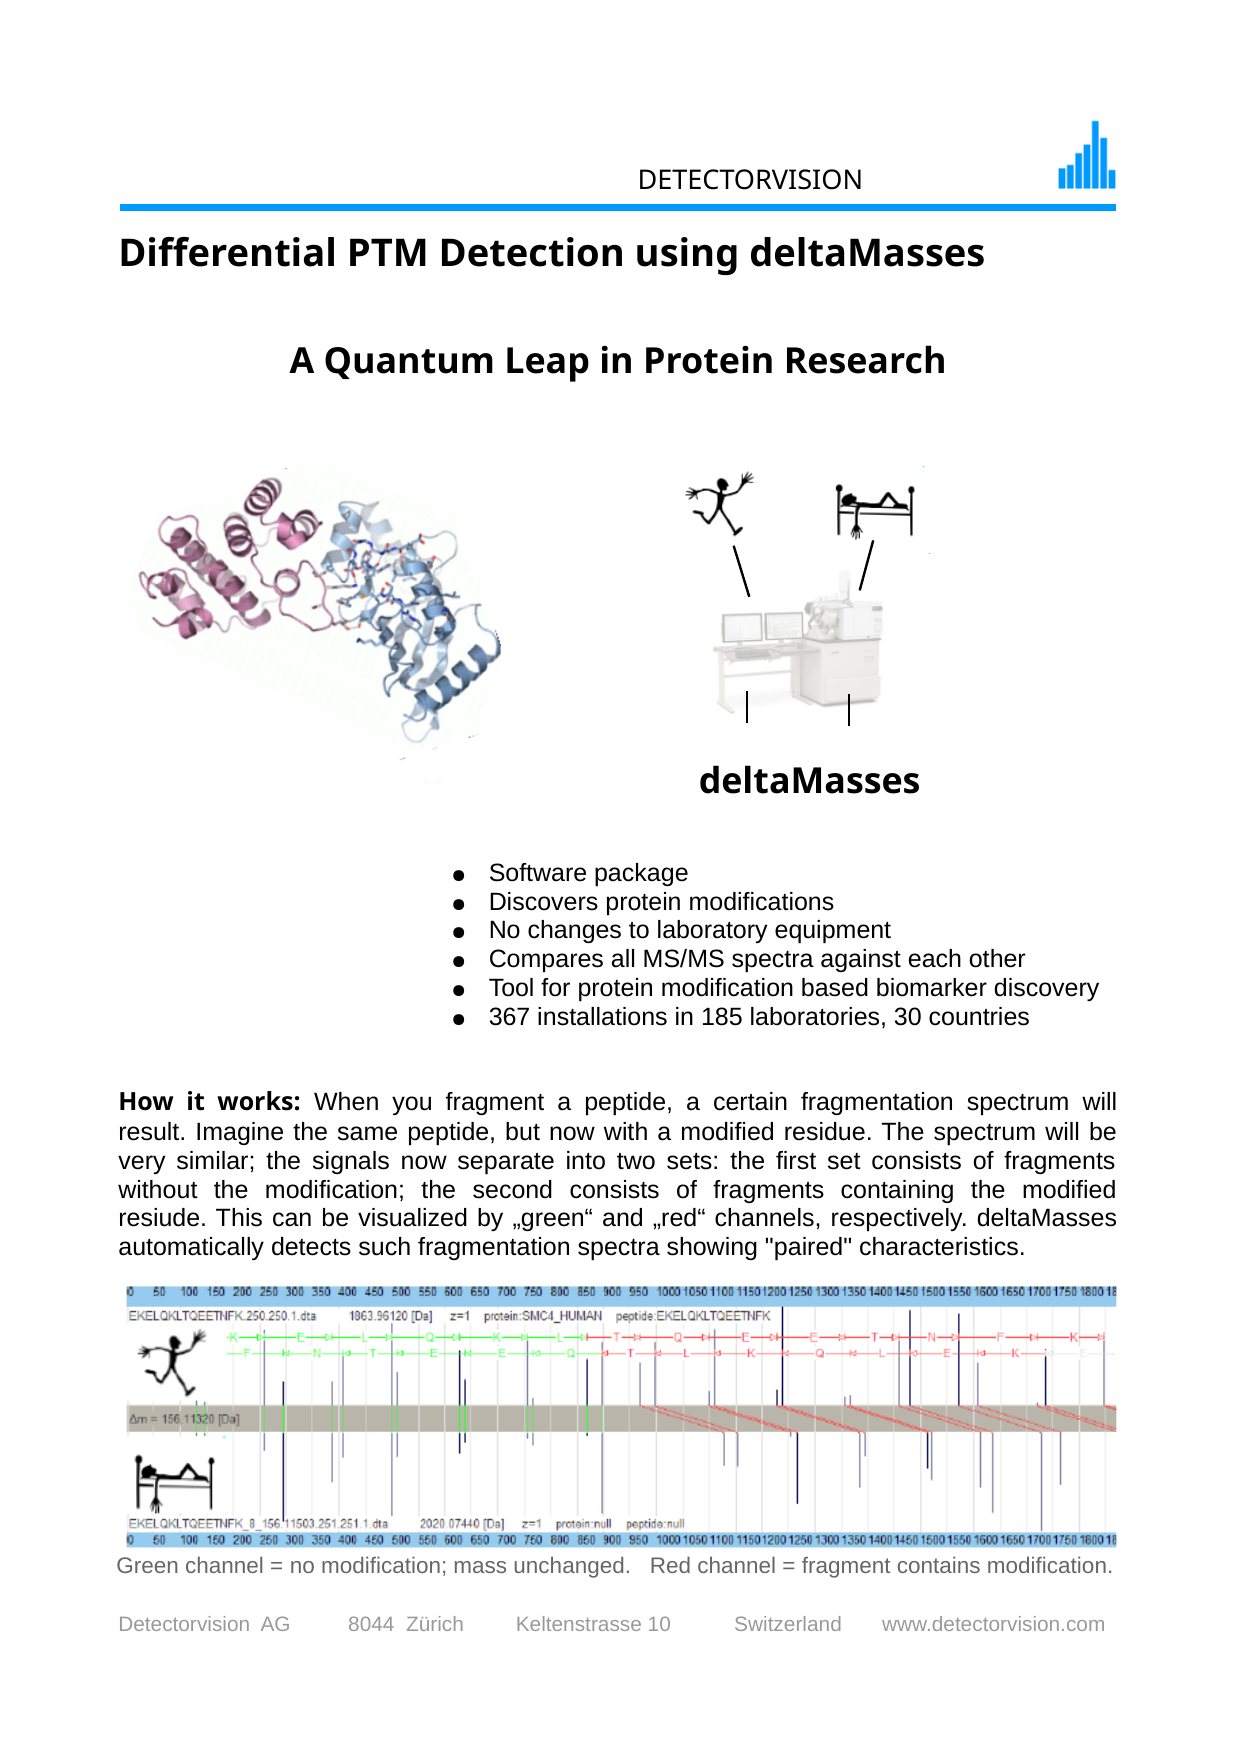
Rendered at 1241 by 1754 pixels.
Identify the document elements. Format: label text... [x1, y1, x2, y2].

text deltaMasses [0, 755, 1118, 804]
picture [828, 466, 924, 541]
picture [129, 468, 501, 786]
list No changes to laboratory equipment [451, 915, 1118, 944]
list Tool for protein modification based biomarker discovery [451, 973, 1118, 1002]
text Green channel = no modification; mass unchanged. Red channel = fragment contains modification. [116, 1273, 1120, 1578]
picture [116, 1273, 1117, 1553]
picture [675, 466, 774, 541]
text How it works: When you fragment a peptide, a certain fragmentation spectrum will result. Imagine the same peptide, but now with a modified residue. The spectrum will be very similar; the signals now separate into two sets: the first set consists of fragments without the modification; the second consists of fragments containing the modified resiude. This can be visualized by „green“ and „red“ channels, respectively. deltaMasses automatically detects such fragmentation spectra showing "paired" characteristics. [118, 1083, 1118, 1261]
picture [120, 204, 1116, 211]
picture [1049, 96, 1139, 194]
list 367 installations in 185 laboratories, 30 countries [451, 1002, 1118, 1030]
picture [703, 553, 930, 725]
text Differential PTM Detection using deltaMasses [118, 226, 1118, 278]
text A Quantum Leap in Protein Research [118, 335, 1118, 384]
list Discovers protein modifications [451, 887, 1118, 915]
list Compares all MS/MS spectra against each other [451, 944, 1118, 973]
list Software package [451, 858, 1118, 887]
